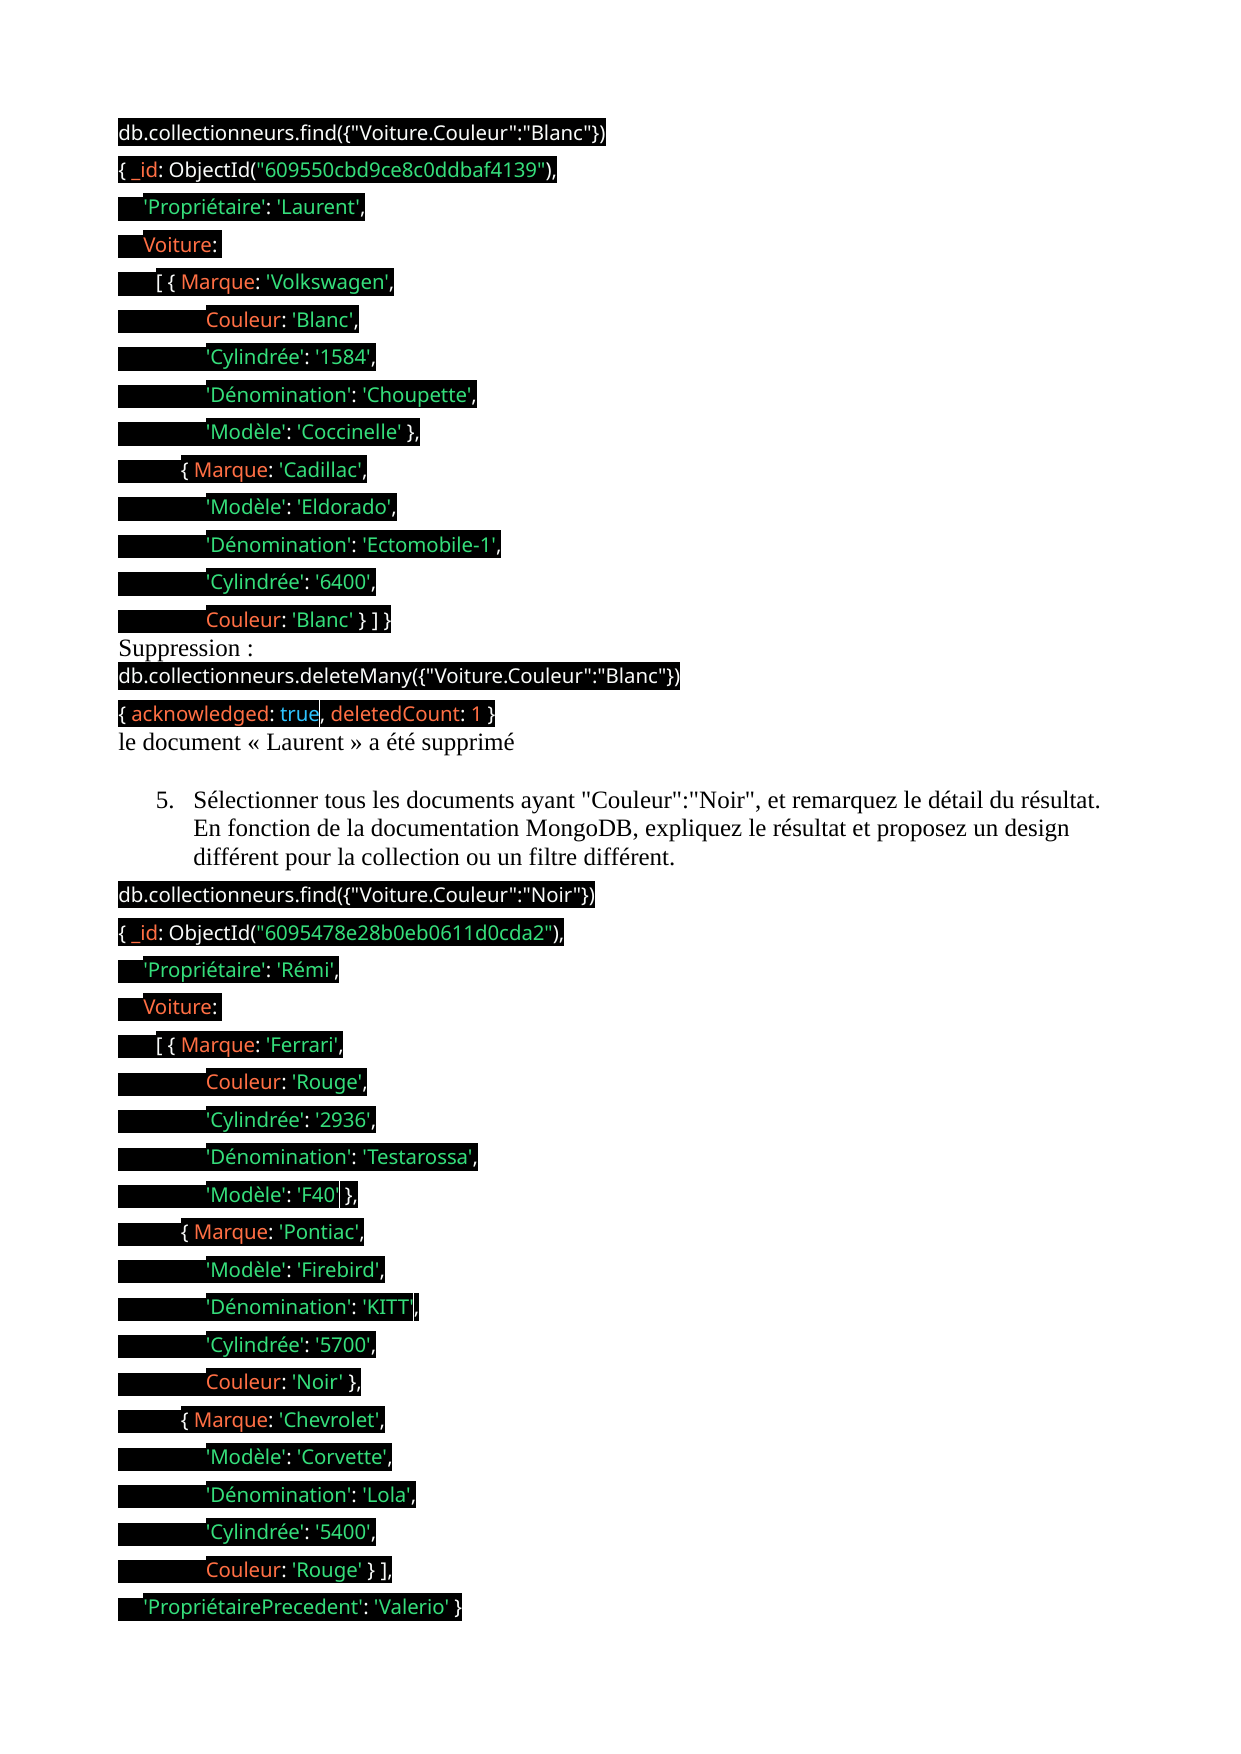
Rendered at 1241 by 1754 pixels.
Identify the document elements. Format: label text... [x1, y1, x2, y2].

text 'Cylindrée': '5400', [118, 1508, 1122, 1546]
text 'Cylindrée': '5700', [118, 1321, 1122, 1358]
text 'Modèle': 'Coccinelle' }, [118, 408, 1122, 446]
text 'Cylindrée': '1584', [118, 333, 1122, 371]
text { _id: ObjectId("609550cbd9ce8c0ddbaf4139"), [118, 146, 1122, 183]
text Couleur: 'Blanc', [118, 296, 1122, 333]
text [ { Marque: 'Volkswagen', [118, 258, 1122, 296]
text { acknowledged: true, deletedCount: 1 } [118, 690, 1122, 727]
text 'Modèle': 'Firebird', [118, 1246, 1122, 1283]
text 'Dénomination': 'Ectomobile-1', [118, 521, 1122, 558]
text Couleur: 'Rouge', [118, 1058, 1122, 1096]
text 'Cylindrée': '2936', [118, 1096, 1122, 1133]
text Couleur: 'Rouge' } ], [118, 1546, 1122, 1583]
text 'Dénomination': 'Choupette', [118, 371, 1122, 408]
text Voiture: [118, 983, 1122, 1021]
text 'Modèle': 'Corvette', [118, 1433, 1122, 1471]
text Couleur: 'Blanc' } ] } [118, 596, 1122, 633]
text 'Cylindrée': '6400', [118, 558, 1122, 596]
text db.collectionneurs.find({"Voiture.Couleur":"Noir"}) [118, 871, 1122, 908]
text 'Dénomination': 'Lola', [118, 1471, 1122, 1508]
text { Marque: 'Chevrolet', [118, 1396, 1122, 1433]
text 'Modèle': 'F40' }, [118, 1171, 1122, 1208]
text Voiture: [118, 221, 1122, 258]
text Couleur: 'Noir' }, [118, 1358, 1122, 1396]
text 'Propriétaire': 'Rémi', [118, 946, 1122, 983]
text 'Modèle': 'Eldorado', [118, 483, 1122, 521]
list Sélectionner tous les documents ayant "Couleur":"Noir", et remarquez le détail du résultat. En fonction de la documentation MongoDB, expliquez le résultat et proposez un design différent pour la collection ou un filtre différent. [156, 785, 1122, 871]
text db.collectionneurs.find({"Voiture.Couleur":"Blanc"}) [118, 118, 1122, 146]
text { Marque: 'Cadillac', [118, 446, 1122, 483]
text Suppression : [118, 633, 1122, 662]
text le document « Laurent » a été supprimé [118, 727, 1122, 756]
text 'Dénomination': 'Testarossa', [118, 1133, 1122, 1171]
text 'Dénomination': 'KITT', [118, 1283, 1122, 1321]
text { Marque: 'Pontiac', [118, 1208, 1122, 1246]
text 'Propriétaire': 'Laurent', [118, 183, 1122, 221]
text [ { Marque: 'Ferrari', [118, 1021, 1122, 1058]
text db.collectionneurs.deleteMany({"Voiture.Couleur":"Blanc"}) [118, 662, 1122, 690]
text 'PropriétairePrecedent': 'Valerio' } [118, 1583, 1122, 1621]
text { _id: ObjectId("6095478e28b0eb0611d0cda2"), [118, 908, 1122, 946]
